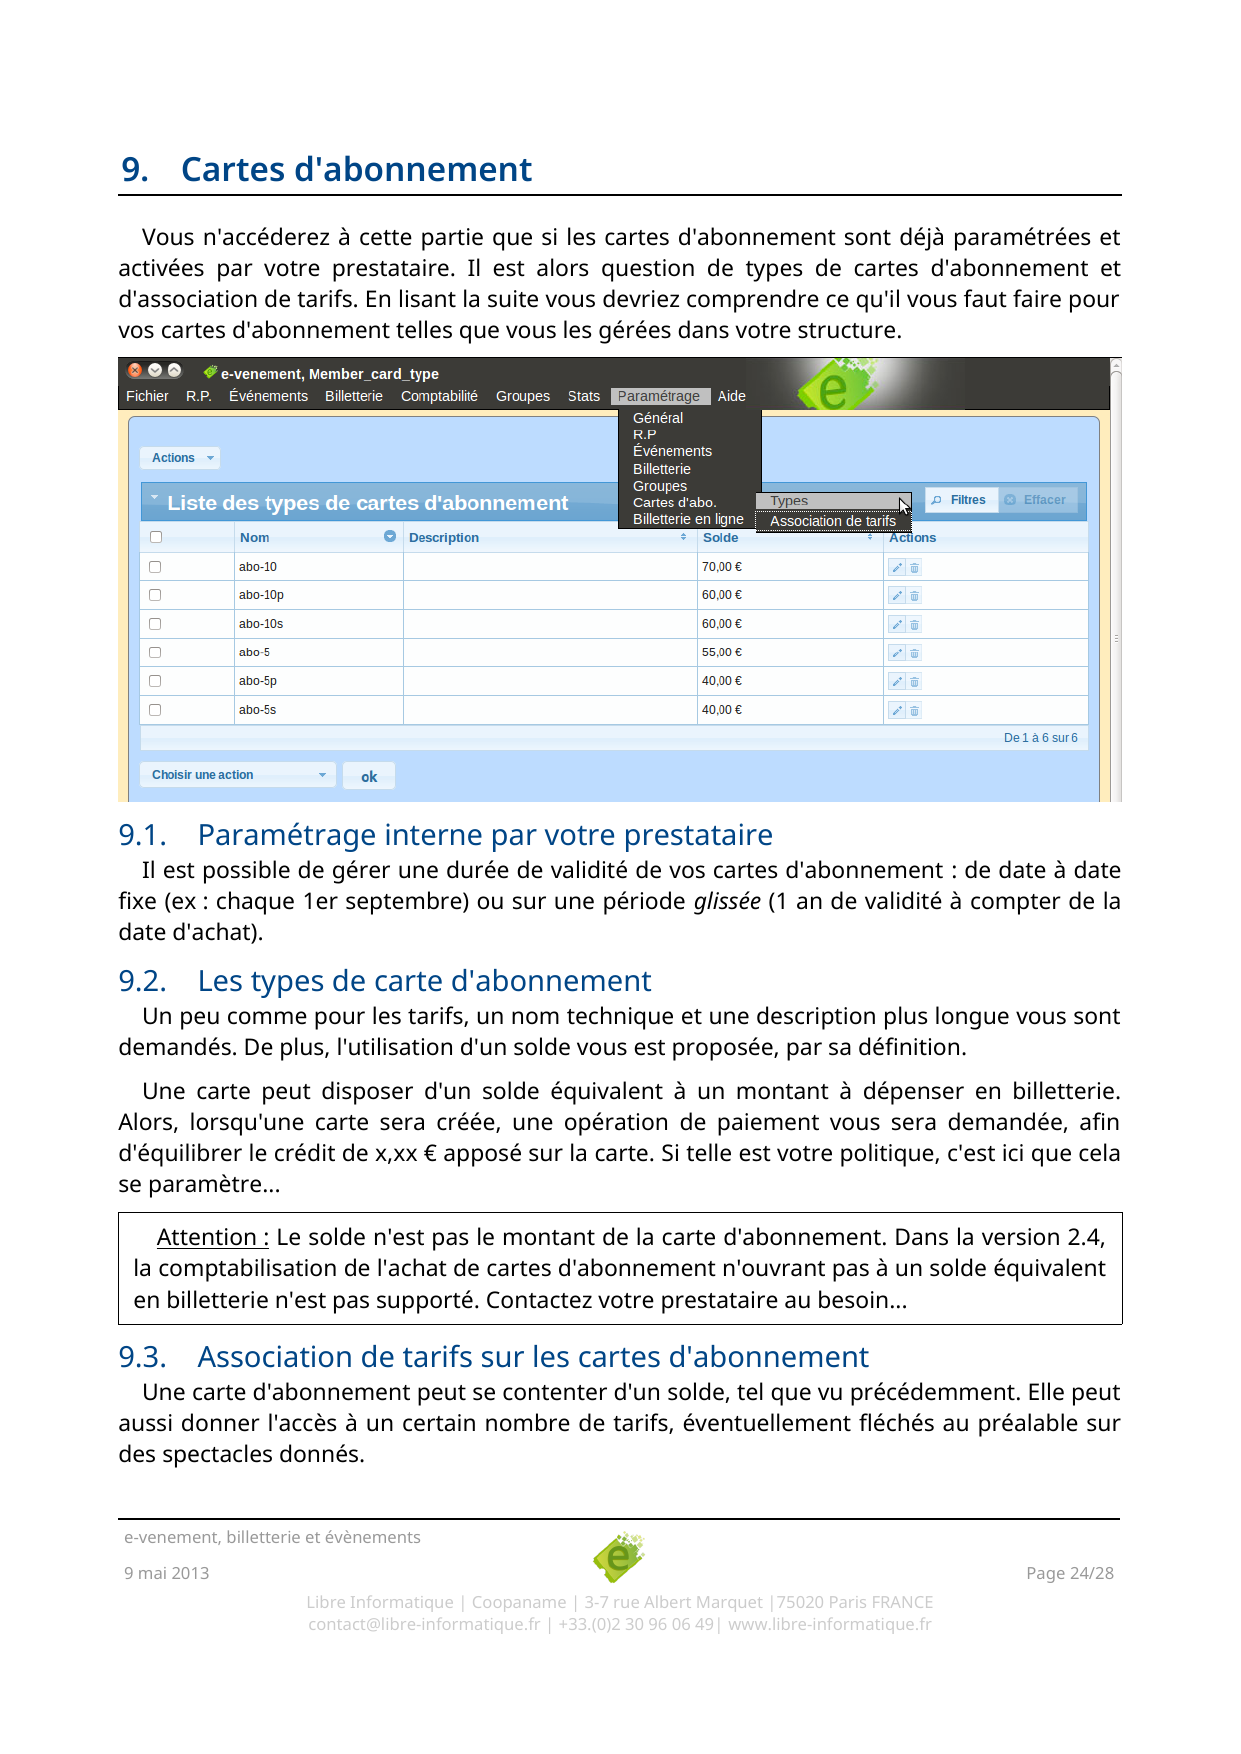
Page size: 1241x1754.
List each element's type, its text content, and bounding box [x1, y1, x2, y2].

text Il est possible de gérer une durée de validité de vos cartes d'abonnement : de date à date fixe (ex : chaque 1er septembre) ou sur une période glissée (1 an de validité à compter de la date d'achat). [118, 854, 1122, 947]
subtitle Cartes d'abonnement [118, 143, 1122, 194]
subtitle Paramétrage interne par votre prestataire [118, 814, 1122, 854]
text Attention : Le solde n'est pas le montant de la carte d'abonnement. Dans la version 2.4, la comptabilisation de l'achat de cartes d'abonnement n'ouvrant pas à un solde équivalent en billetterie n'est pas supporté. Contactez votre prestataire au besoin... [119, 1213, 1122, 1324]
text Une carte peut disposer d'un solde équivalent à un montant à dépenser en billetterie. Alors, lorsqu'une carte sera créée, une opération de paiement vous sera demandée, afin d'équilibrer le crédit de x,xx € apposé sur la carte. Si telle est votre politique, c'est ici que cela se paramètre... [118, 1074, 1122, 1199]
text Vous n'accéderez à cette partie que si les cartes d'abonnement sont déjà paramétrées et activées par votre prestataire. Il est alors question de types de cartes d'abonnement et d'association de tarifs. En lisant la suite vous devriez comprendre ce qu'il vous faut faire pour vos cartes d'abonnement telles que vous les gérées dans votre structure. [118, 220, 1122, 345]
subtitle Association de tarifs sur les cartes d'abonnement [118, 1336, 1122, 1376]
picture [590, 1531, 650, 1585]
text Un peu comme pour les tarifs, un nom technique et une description plus longue vous sont demandés. De plus, l'utilisation d'un solde vous est proposée, par sa définition. [118, 999, 1122, 1062]
text Une carte d'abonnement peut se contenter d'un solde, tel que vu précédemment. Elle peut aussi donner l'accès à un certain nombre de tarifs, éventuellement fléchés au préalable sur des spectacles donnés. [118, 1376, 1122, 1470]
subtitle Les types de carte d'abonnement [118, 960, 1122, 999]
picture [118, 357, 1122, 802]
